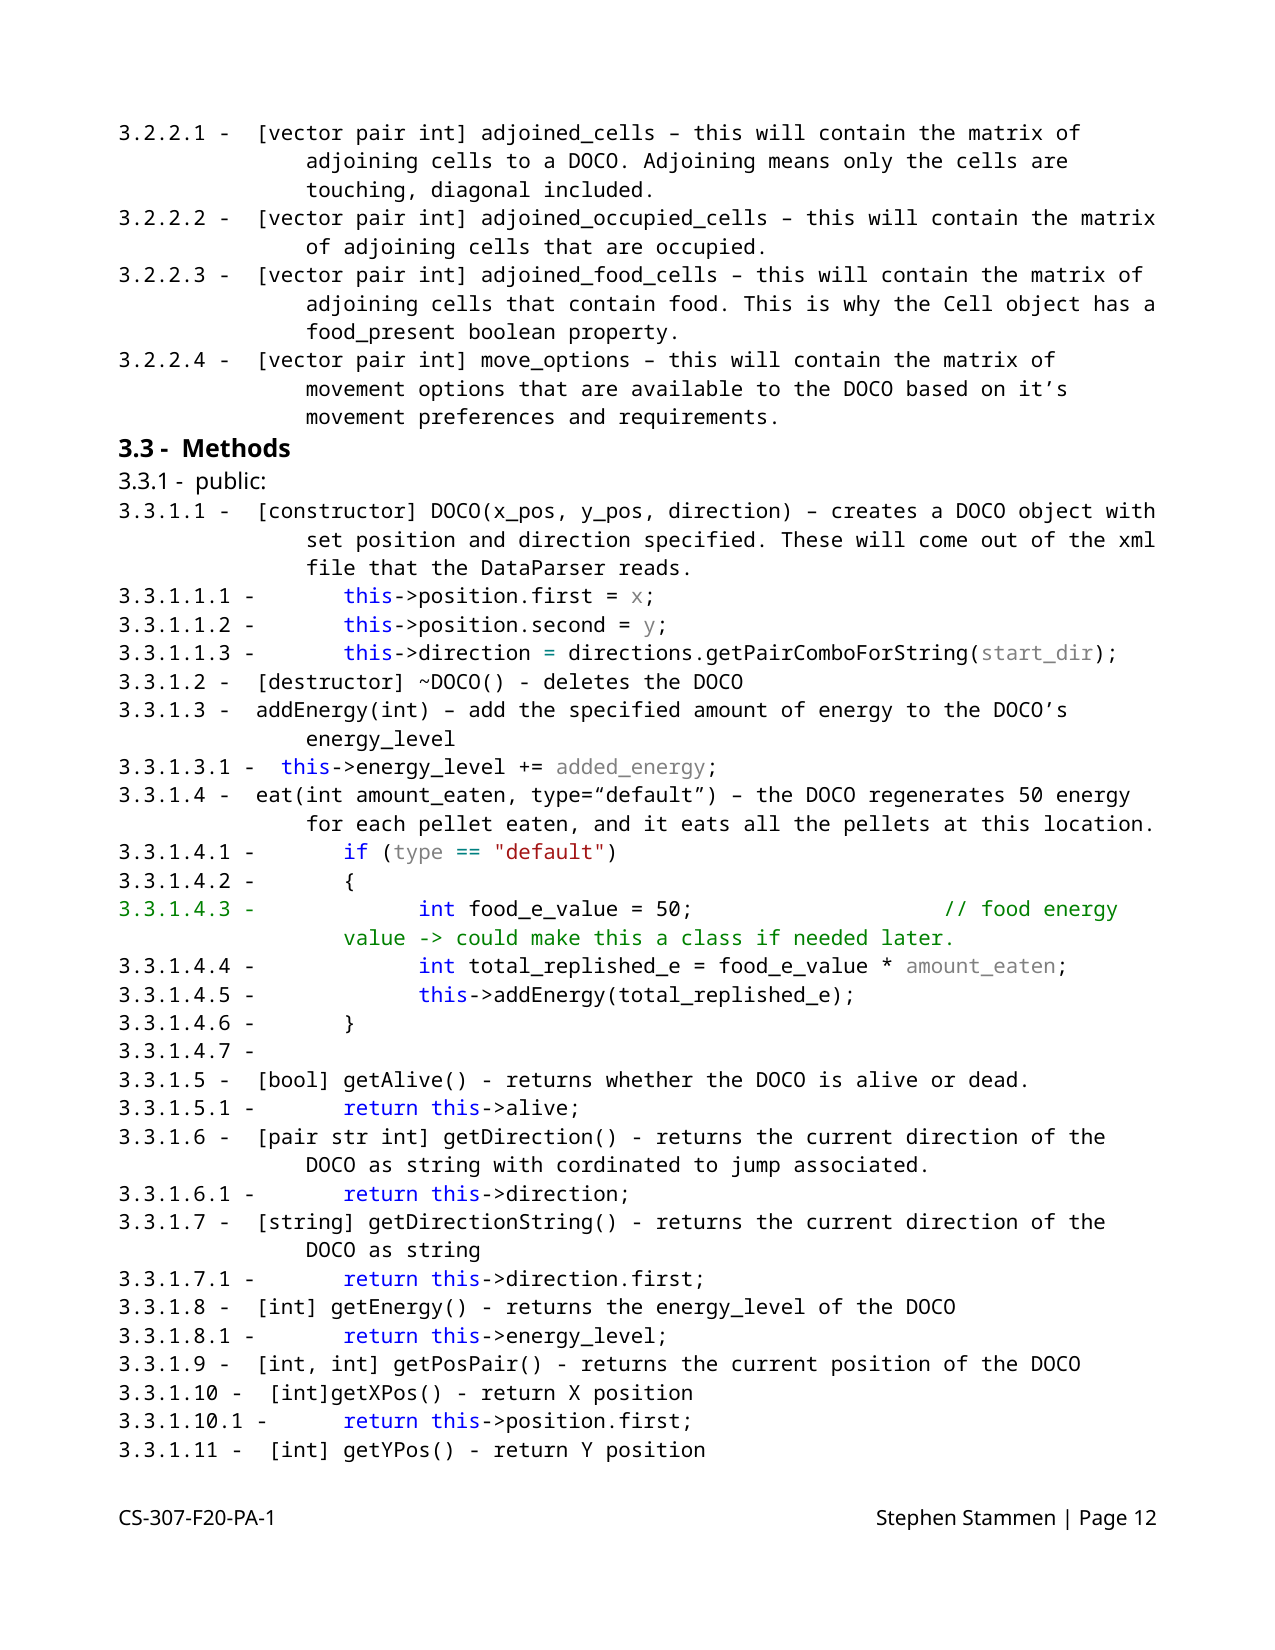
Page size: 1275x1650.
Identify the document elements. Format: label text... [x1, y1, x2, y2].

list [int, int] getPosPair() - returns the current position of the DOCO [118, 1349, 1157, 1378]
list this->position.first = x; [118, 582, 1157, 610]
list } [118, 1008, 1157, 1037]
list return this->direction.first; [118, 1264, 1157, 1292]
list if (type == "default") [118, 837, 1157, 866]
list return this->alive; [118, 1093, 1157, 1122]
list [vector pair int] adjoined_occupied_cells – this will contain the matrix of adjoining cells that are occupied. [118, 203, 1157, 260]
list [bool] getAlive() - returns whether the DOCO is alive or dead. [118, 1065, 1157, 1093]
list [string] getDirectionString() - returns the current direction of the DOCO as string [118, 1207, 1157, 1264]
list [vector pair int] adjoined_food_cells – this will contain the matrix of adjoining cells that contain food. This is why the Cell object has a food_present boolean property. [118, 260, 1157, 346]
list return this->energy_level; [118, 1321, 1157, 1349]
list [pair str int] getDirection() - returns the current direction of the DOCO as string with cordinated to jump associated. [118, 1122, 1157, 1179]
list [int]getXPos() - return X position [118, 1378, 1157, 1406]
list this->direction = directions.getPairComboForString(start_dir); [118, 638, 1157, 667]
list this->energy_level += added_energy; [118, 752, 1157, 781]
list return this->position.first; [118, 1406, 1157, 1435]
list [int] getYPos() - return Y position [118, 1435, 1157, 1463]
list return this->direction; [118, 1179, 1157, 1207]
list [destructor] ~DOCO() - deletes the DOCO [118, 667, 1157, 695]
list public: [118, 465, 1157, 496]
list [vector pair int] move_options – this will contain the matrix of movement options that are available to the DOCO based on it’s movement preferences and requirements. [118, 346, 1157, 431]
list [vector pair int] adjoined_cells – this will contain the matrix of adjoining cells to a DOCO. Adjoining means only the cells are touching, diagonal included. [118, 118, 1157, 203]
list Methods [118, 431, 1157, 465]
list eat(int amount_eaten, type=“default”) – the DOCO regenerates 50 energy for each pellet eaten, and it eats all the pellets at this location. [118, 781, 1157, 837]
list this->position.second = y; [118, 610, 1157, 638]
list int total_replished_e = food_e_value * amount_eaten; [118, 951, 1157, 980]
list addEnergy(int) – add the specified amount of energy to the DOCO’s energy_level [118, 695, 1157, 752]
list [int] getEnergy() - returns the energy_level of the DOCO [118, 1292, 1157, 1321]
list [constructor] DOCO(x_pos, y_pos, direction) – creates a DOCO object with set position and direction specified. These will come out of the xml file that the DataParser reads. [118, 496, 1157, 582]
list int food_e_value = 50; // food energy value -> could make this a class if needed later. [118, 894, 1157, 951]
list this->addEnergy(total_replished_e); [118, 980, 1157, 1008]
list { [118, 866, 1157, 894]
